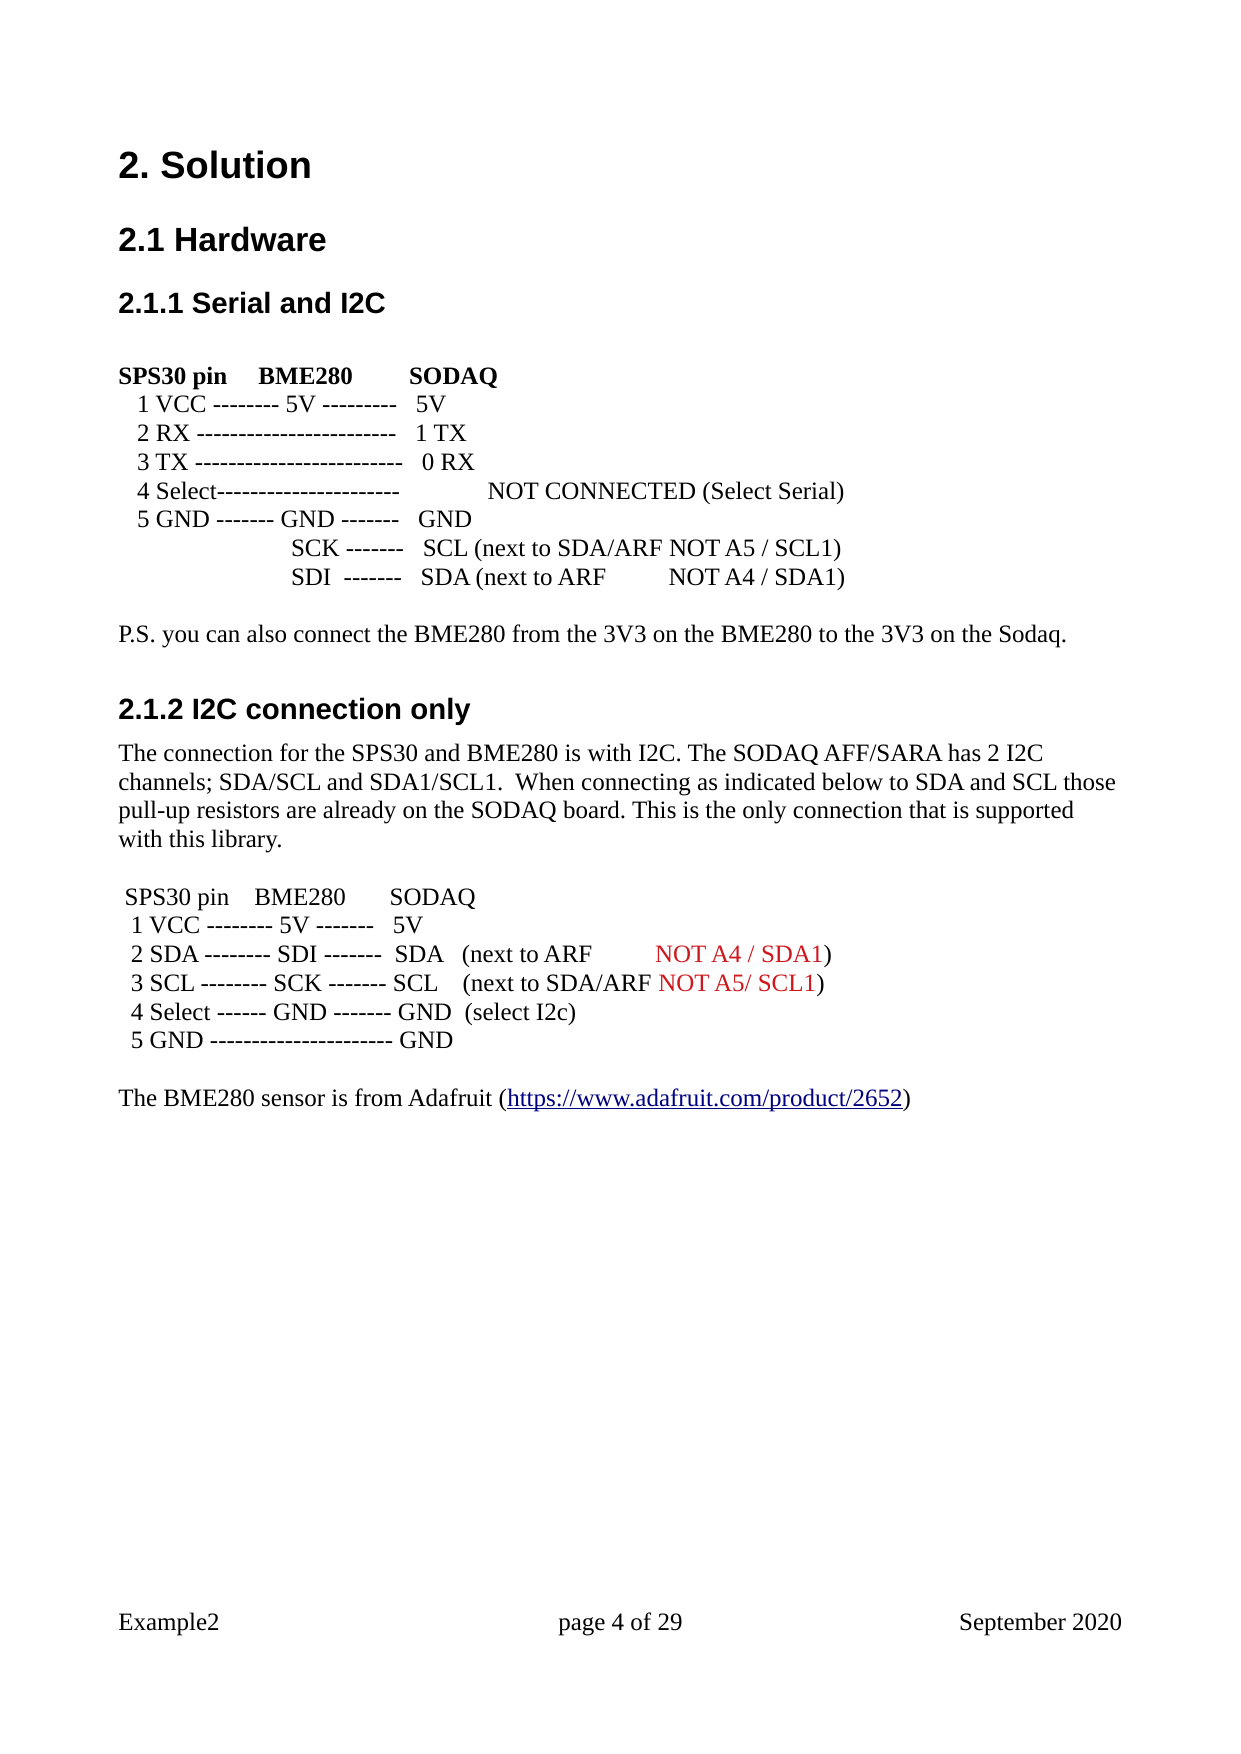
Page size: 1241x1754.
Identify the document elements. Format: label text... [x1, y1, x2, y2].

text 3 TX ------------------------- 0 RX [118, 447, 1122, 476]
text SPS30 pin BME280 SODAQ [118, 361, 1122, 389]
text P.S. you can also connect the BME280 from the 3V3 on the BME280 to the 3V3 on the Sodaq. [118, 619, 1122, 648]
text 3 SCL -------- SCK ------- SCL (next to SDA/ARF NOT A5/ SCL1) [118, 968, 1122, 997]
text The BME280 sensor is from Adafruit (https://www.adafruit.com/product/2652) [118, 1083, 1122, 1112]
text SPS30 pin BME280 SODAQ [118, 882, 1122, 910]
text The connection for the SPS30 and BME280 is with I2C. The SODAQ AFF/SARA has 2 I2C channels; SDA/SCL and SDA1/SCL1. When connecting as indicated below to SDA and SCL those pull-up resistors are already on the SODAQ board. This is the only connection that is supported with this library. [118, 738, 1122, 853]
subtitle 2.1.2 I2C connection only [118, 692, 1122, 725]
subtitle 2.1.1 Serial and I2C [118, 286, 1122, 319]
text 2 SDA -------- SDI ------- SDA (next to ARF NOT A4 / SDA1) [118, 939, 1122, 968]
text 5 GND ---------------------- GND [118, 1025, 1122, 1054]
text SCK ------- SCL (next to SDA/ARF NOT A5 / SCL1) [118, 533, 1122, 562]
text 2 RX ------------------------ 1 TX [118, 418, 1122, 447]
text 5 GND ------- GND ------- GND [118, 504, 1122, 533]
text 4 Select ------ GND ------- GND (select I2c) [118, 997, 1122, 1025]
subtitle 2. Solution [118, 143, 1122, 187]
text 4 Select---------------------- NOT CONNECTED (Select Serial) [118, 476, 1122, 504]
text 1 VCC -------- 5V --------- 5V [118, 389, 1122, 418]
text SDI ------- SDA (next to ARF NOT A4 / SDA1) [118, 562, 1122, 591]
subtitle 2.1 Hardware [118, 220, 1122, 259]
text 1 VCC -------- 5V ------- 5V [118, 910, 1122, 939]
